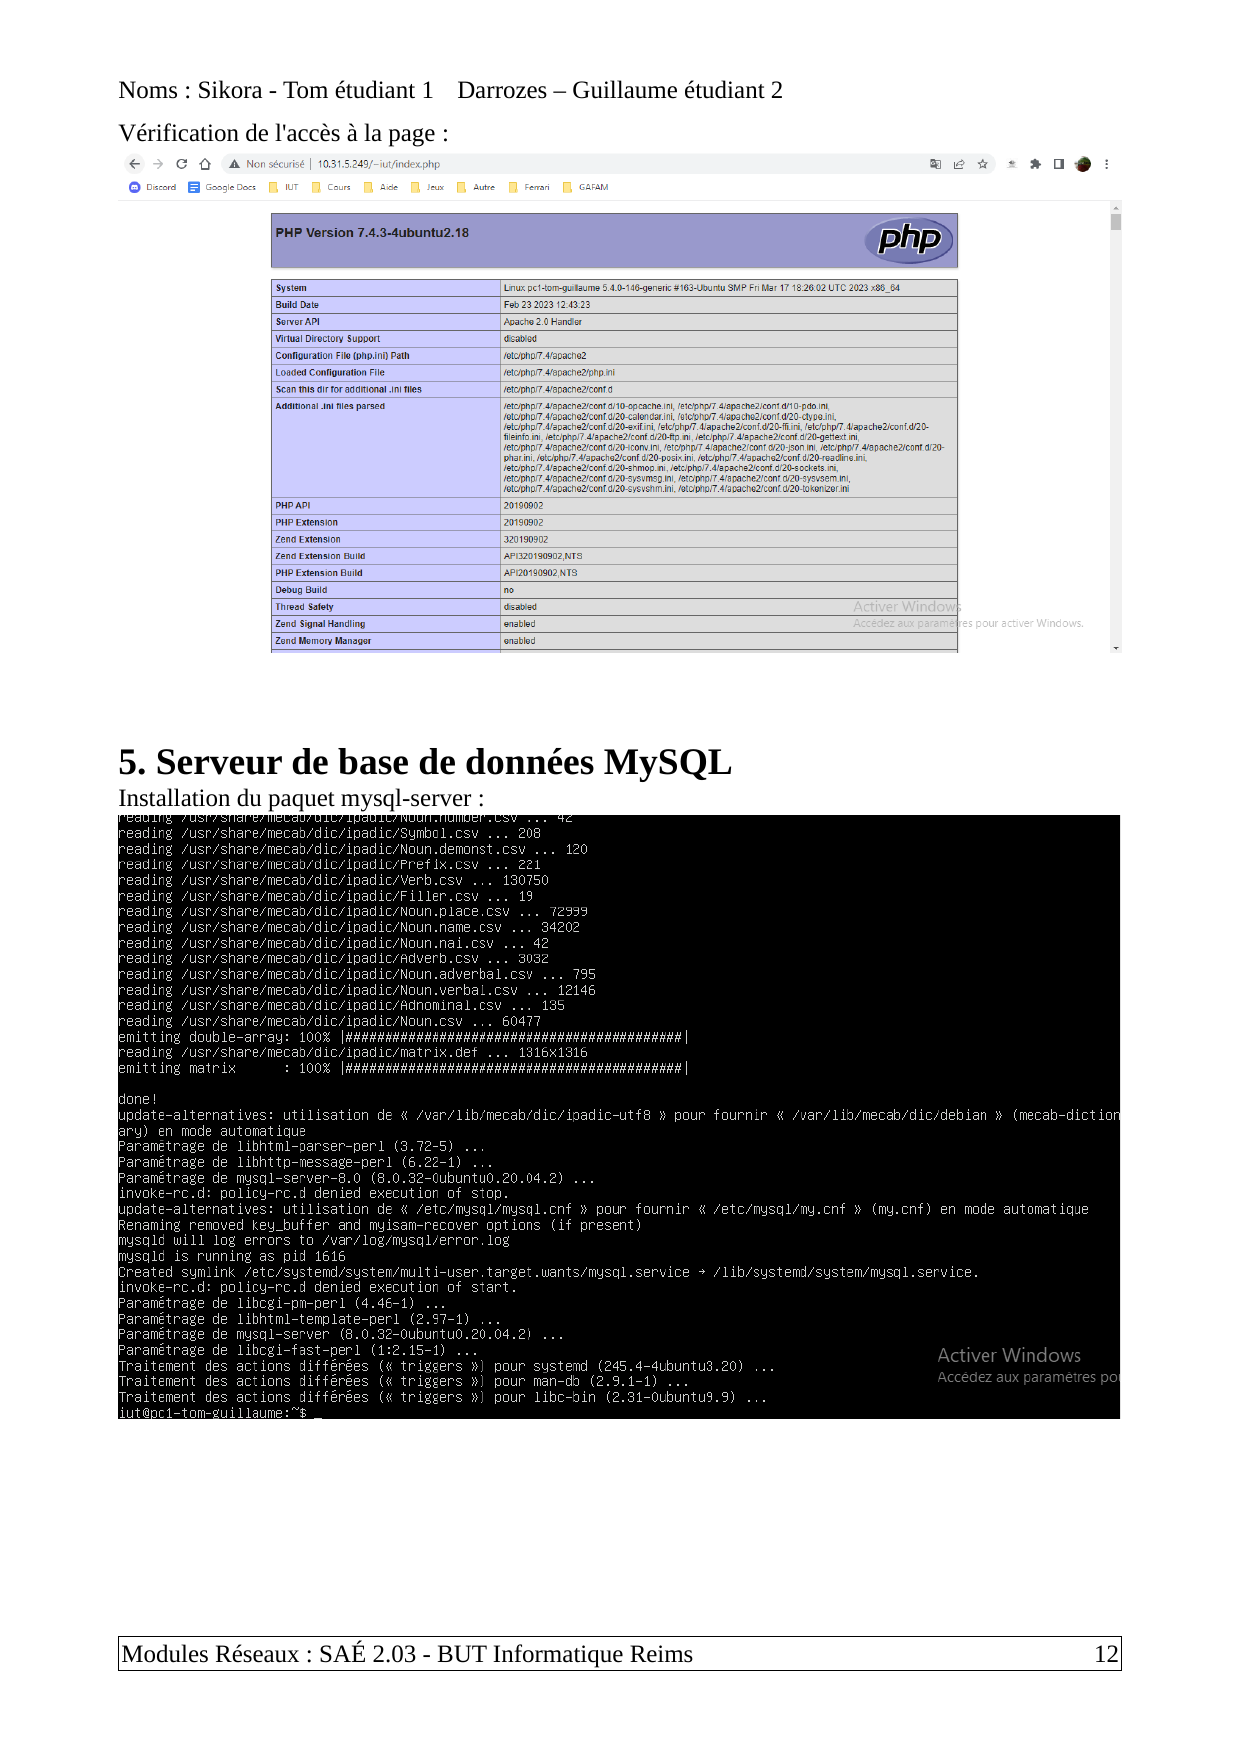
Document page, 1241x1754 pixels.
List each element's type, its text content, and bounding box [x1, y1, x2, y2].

text Installation du paquet mysql-server : [118, 783, 1122, 1419]
subtitle 5. Serveur de base de données MySQL [118, 739, 1122, 783]
text Vérification de l'accès à la page : [118, 118, 1122, 151]
